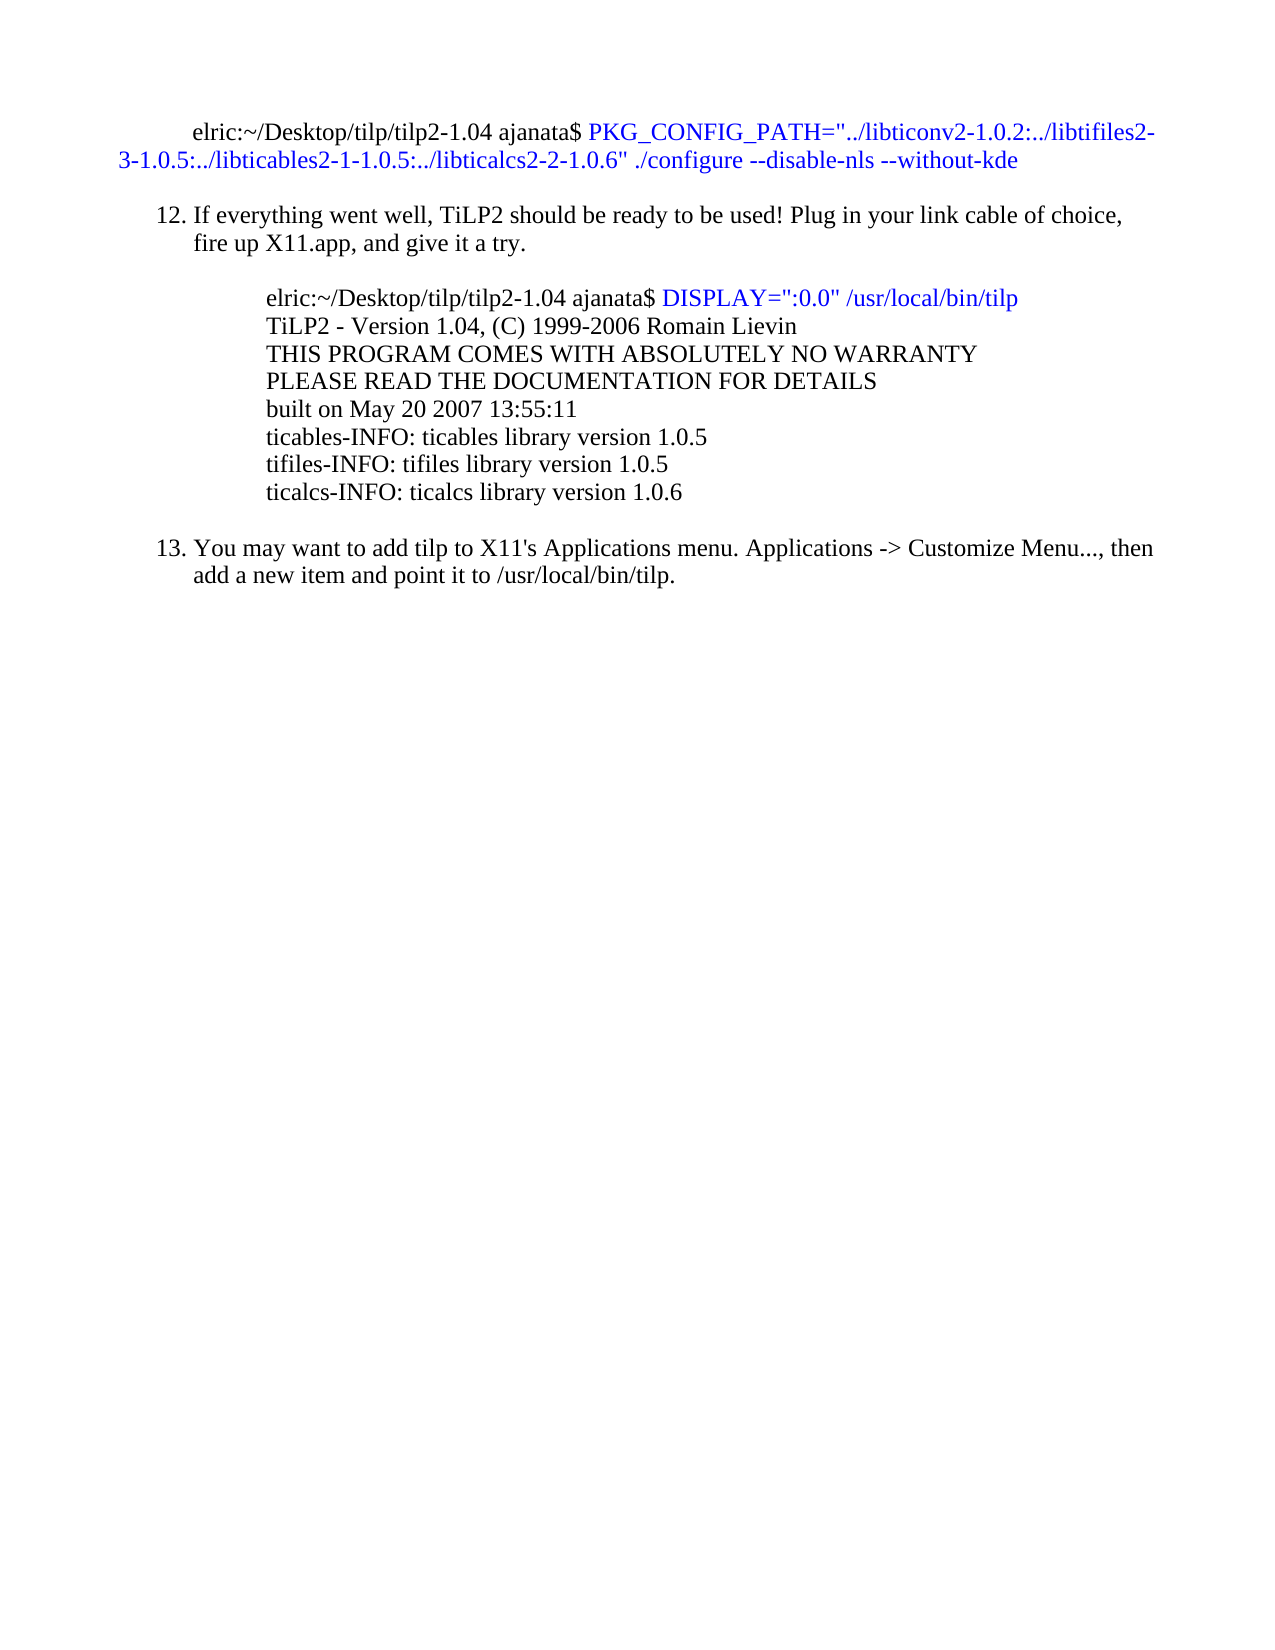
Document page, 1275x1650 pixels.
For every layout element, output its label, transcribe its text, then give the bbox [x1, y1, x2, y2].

text elric:~/Desktop/tilp/tilp2-1.04 ajanata$ DISPLAY=":0.0" /usr/local/bin/tilp [118, 284, 1157, 312]
text ticables-INFO: ticables library version 1.0.5 [118, 423, 1157, 451]
text ticalcs-INFO: ticalcs library version 1.0.6 [118, 478, 1157, 506]
text tifiles-INFO: tifiles library version 1.0.5 [118, 451, 1157, 478]
text built on May 20 2007 13:55:11 [118, 395, 1157, 423]
text TiLP2 - Version 1.04, (C) 1999-2006 Romain Lievin [118, 312, 1157, 340]
list You may want to add tilp to X11's Applications menu. Applications -> Customize Menu..., then add a new item and point it to /usr/local/bin/tilp. [156, 534, 1157, 589]
text THIS PROGRAM COMES WITH ABSOLUTELY NO WARRANTY [118, 340, 1157, 367]
list If everything went well, TiLP2 should be ready to be used! Plug in your link cable of choice, fire up X11.app, and give it a try. [156, 201, 1157, 257]
text elric:~/Desktop/tilp/tilp2-1.04 ajanata$ PKG_CONFIG_PATH="../libticonv2-1.0.2:../libtifiles2-3-1.0.5:../libticables2-1-1.0.5:../libticalcs2-2-1.0.6" ./configure --disable-nls --without-kde [118, 118, 1157, 173]
text PLEASE READ THE DOCUMENTATION FOR DETAILS [118, 367, 1157, 395]
